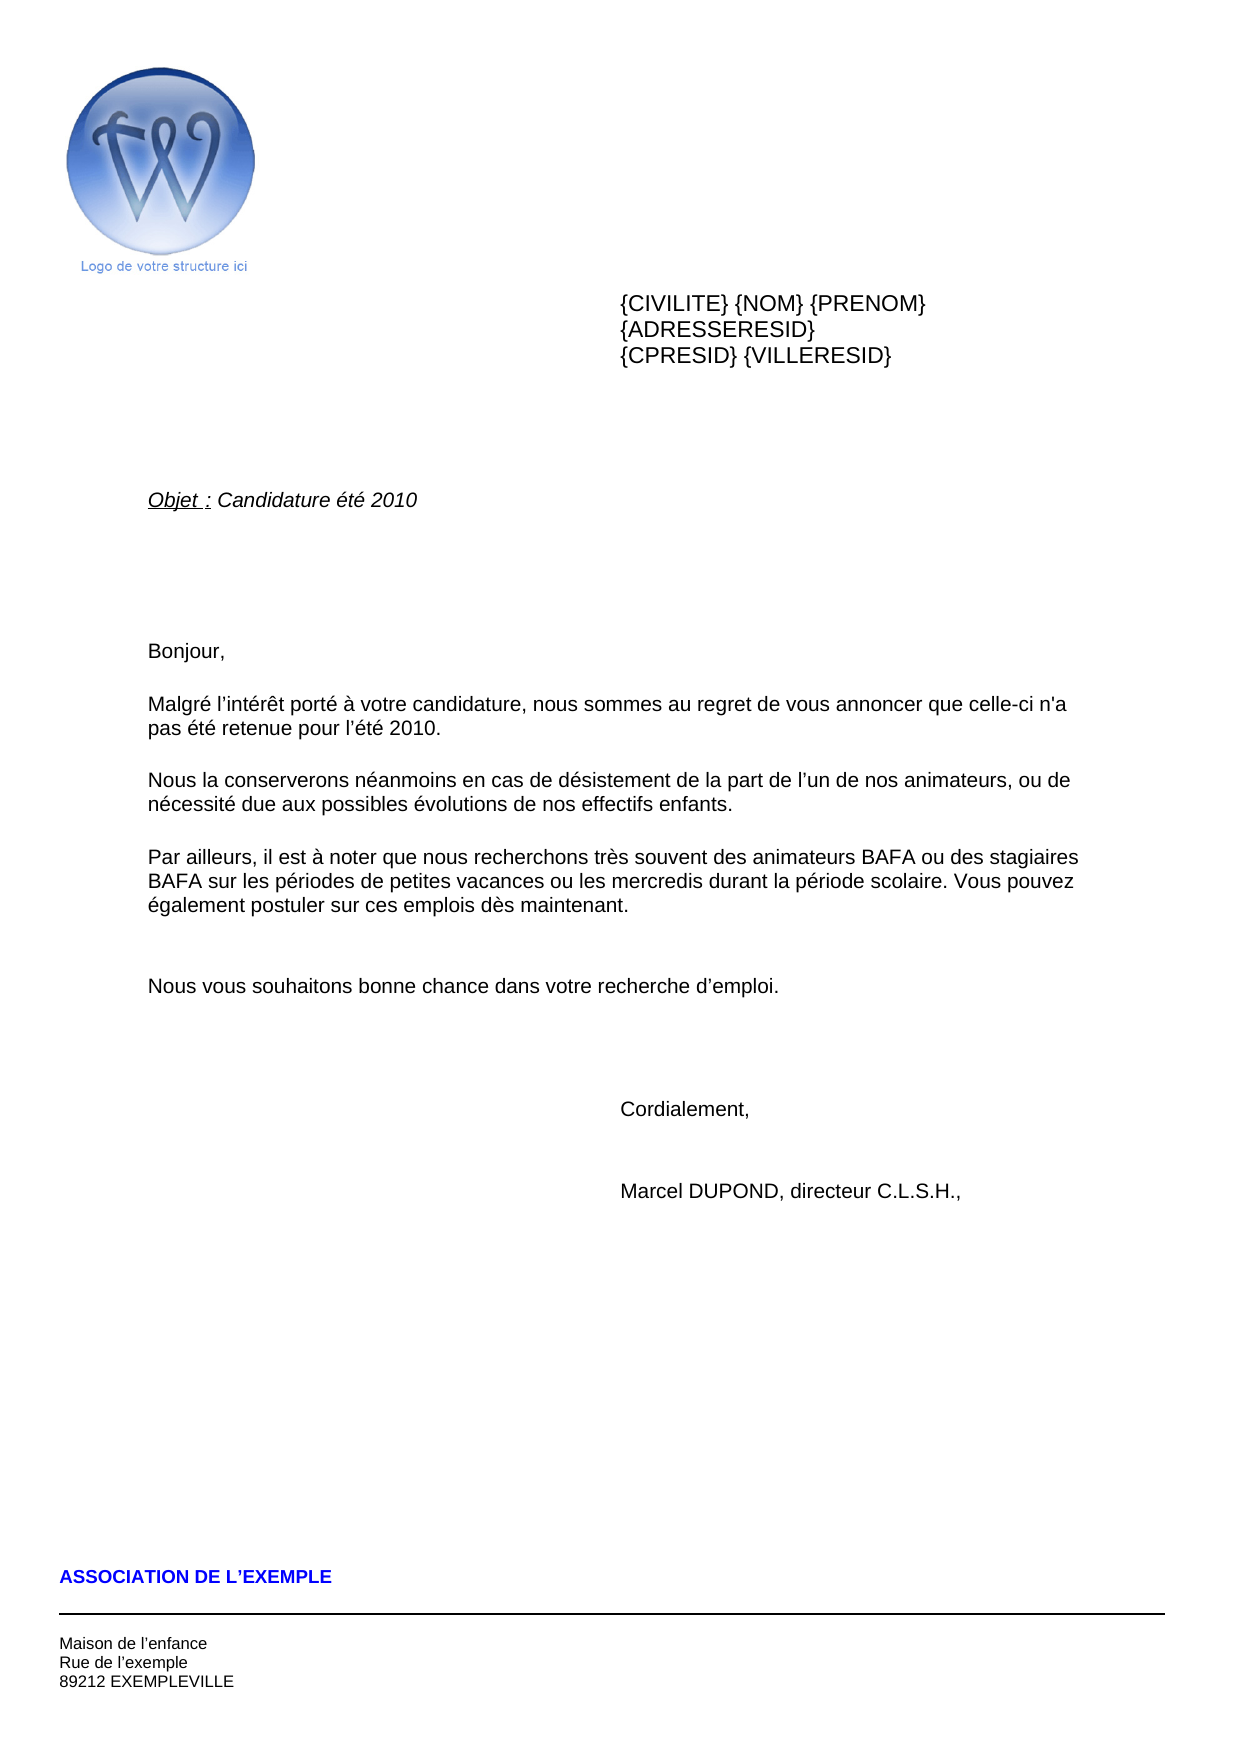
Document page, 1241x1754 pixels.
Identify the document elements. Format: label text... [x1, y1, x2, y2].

text Objet : Candidature été 2010 [148, 487, 1181, 511]
text Nous vous souhaitons bonne chance dans votre recherche d’emploi. [148, 974, 1107, 998]
text {ADRESSERESID} [620, 316, 1181, 342]
text Nous la conserverons néanmoins en cas de désistement de la part de l’un de nos animateurs, ou de nécessité due aux possibles évolutions de nos effectifs enfants. [148, 768, 1107, 816]
text Bonjour, [148, 639, 1107, 663]
text Malgré l’intérêt porté à votre candidature, nous sommes au regret de vous annoncer que celle-ci n'a pas été retenue pour l’été 2010. [148, 692, 1083, 739]
picture [60, 61, 261, 283]
text Par ailleurs, il est à noter que nous recherchons très souvent des animateurs BAFA ou des stagiaires BAFA sur les périodes de petites vacances ou les mercredis durant la période scolaire. Vous pouvez également postuler sur ces emplois dès maintenant. [148, 845, 1107, 917]
text Marcel DUPOND, directeur C.L.S.H., [620, 1178, 1122, 1202]
text Cordialement, [620, 1097, 1122, 1121]
text {CIVILITE} {NOM} {PRENOM} [620, 289, 1181, 316]
text {CPRESID} {VILLERESID} [620, 342, 1181, 368]
